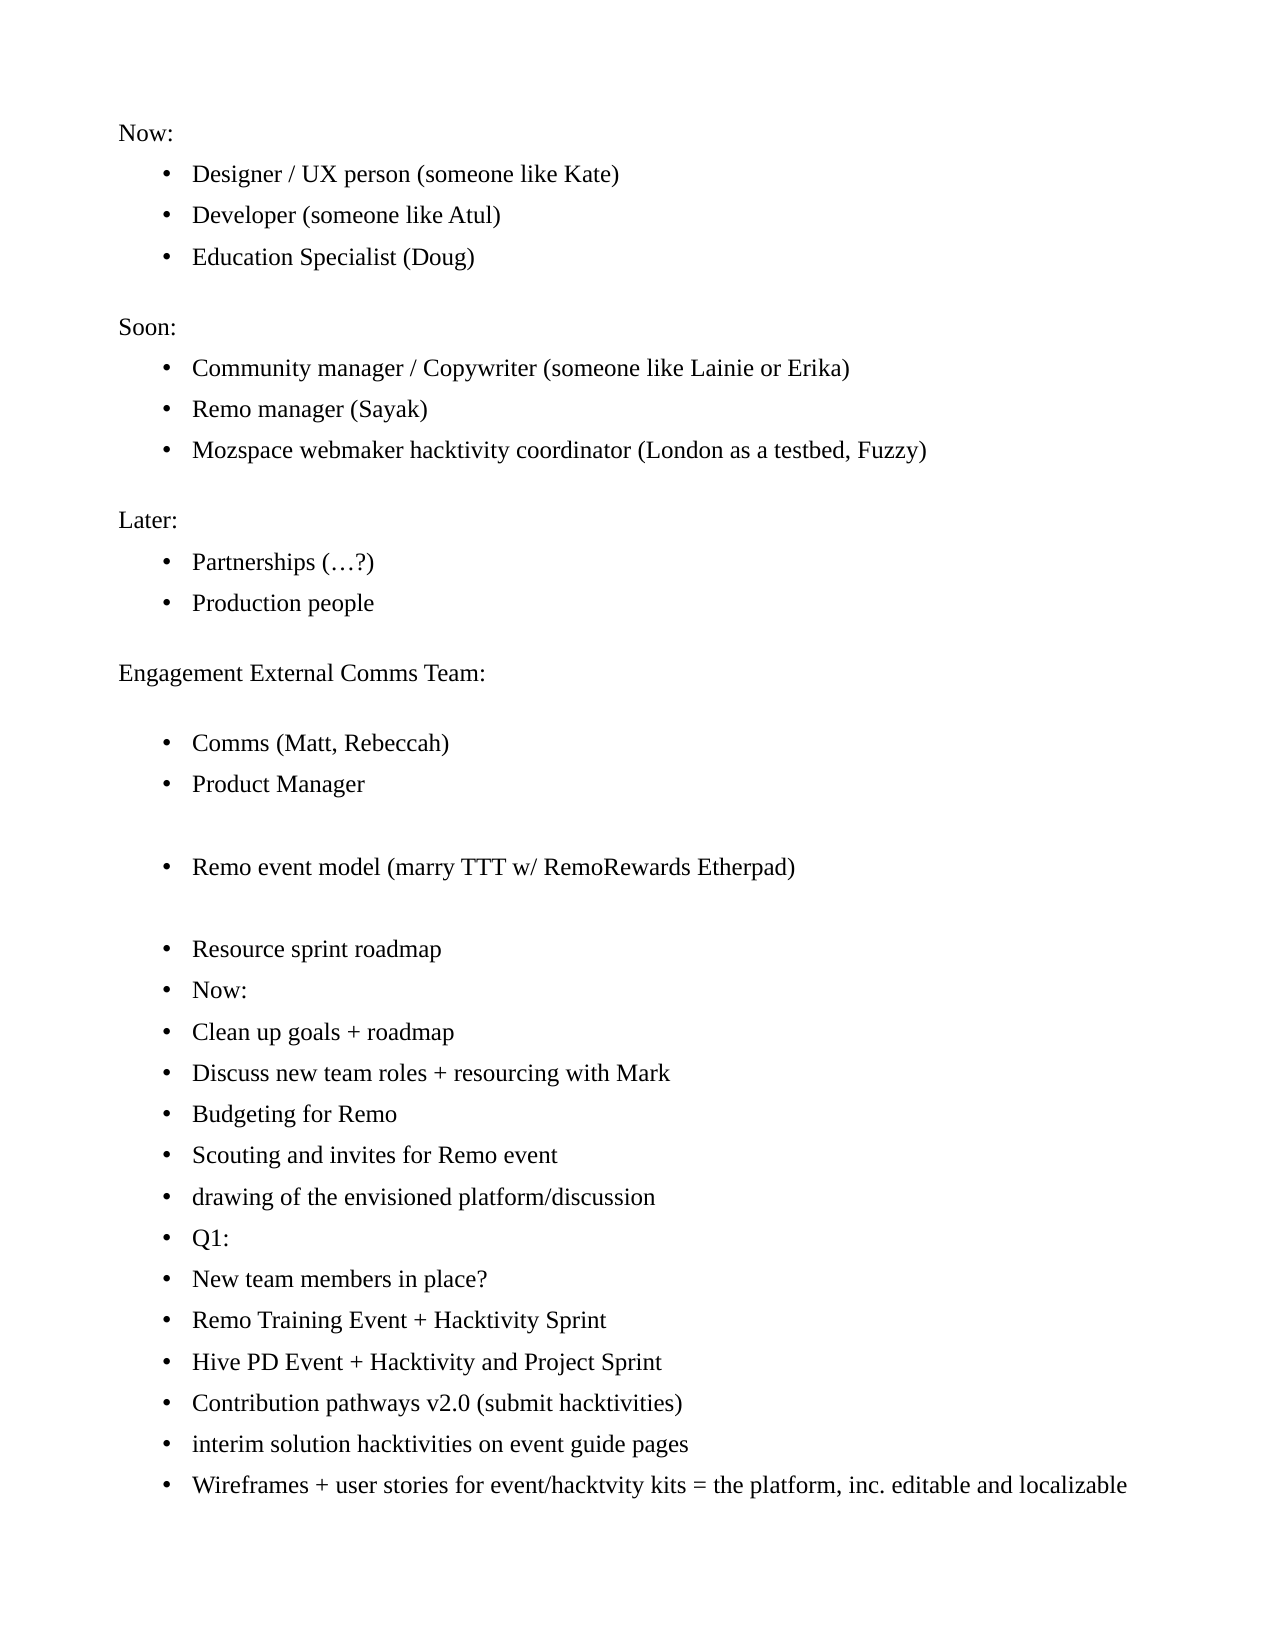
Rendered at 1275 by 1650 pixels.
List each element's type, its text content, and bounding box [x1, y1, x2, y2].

list drawing of the envisioned platform/discussion [162, 1182, 1157, 1211]
list Remo event model (marry TTT w/ RemoRewards Etherpad) [162, 852, 1157, 881]
list Designer / UX person (someone like Kate) [162, 159, 1157, 188]
text Now: [118, 118, 1157, 147]
text Engagement External Comms Team: [118, 658, 1157, 687]
list Clean up goals + roadmap [162, 1017, 1157, 1046]
list New team members in place? [162, 1264, 1157, 1293]
list Now: [162, 976, 1157, 1004]
list interim solution hacktivities on event guide pages [162, 1429, 1157, 1458]
list Contribution pathways v2.0 (submit hacktivities) [162, 1388, 1157, 1417]
list Community manager / Copywriter (someone like Lainie or Erika) [162, 353, 1157, 382]
text Soon: [118, 312, 1157, 341]
list Resource sprint roadmap [162, 934, 1157, 963]
list Wireframes + user stories for event/hacktvity kits = the platform, inc. editable and localizable [162, 1471, 1157, 1499]
list Mozspace webmaker hacktivity coordinator (London as a testbed, Fuzzy) [162, 436, 1157, 464]
list Remo manager (Sayak) [162, 394, 1157, 423]
list Discuss new team roles + resourcing with Mark [162, 1058, 1157, 1087]
list Developer (someone like Atul) [162, 201, 1157, 229]
list Scouting and invites for Remo event [162, 1141, 1157, 1169]
list Hive PD Event + Hacktivity and Project Sprint [162, 1347, 1157, 1376]
list Remo Training Event + Hacktivity Sprint [162, 1306, 1157, 1334]
list Education Specialist (Doug) [162, 242, 1157, 271]
list Q1: [162, 1223, 1157, 1252]
list Product Manager [162, 769, 1157, 798]
list Production people [162, 588, 1157, 617]
text Later: [118, 506, 1157, 534]
list Comms (Matt, Rebeccah) [162, 728, 1157, 757]
list Partnerships (…?) [162, 547, 1157, 576]
list Budgeting for Remo [162, 1099, 1157, 1128]
